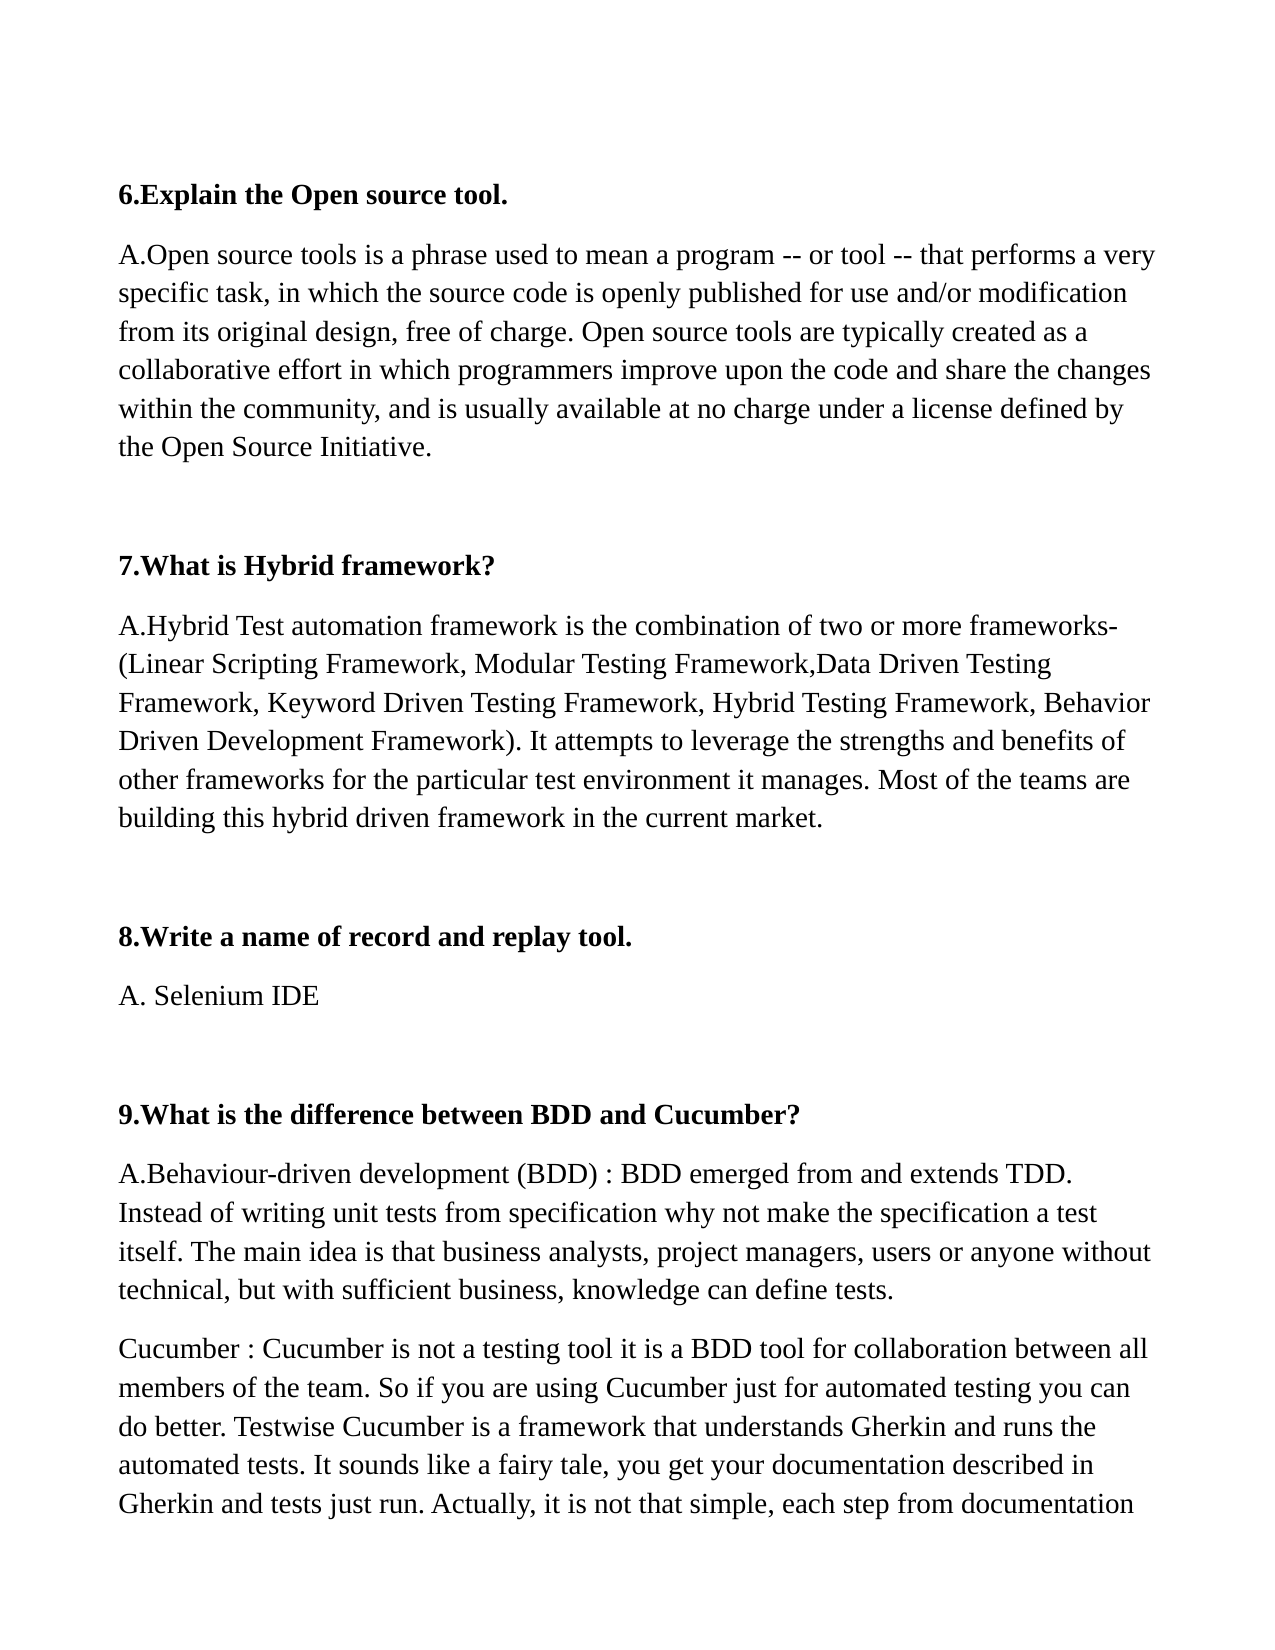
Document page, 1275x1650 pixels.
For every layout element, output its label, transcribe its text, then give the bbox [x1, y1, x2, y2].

text 9.What is the difference between BDD and Cucumber? [118, 1097, 1157, 1131]
text A.Hybrid Test automation framework is the combination of two or more frameworks- (Linear Scripting Framework, Modular Testing Framework,Data Driven Testing Framework, Keyword Driven Testing Framework, Hybrid Testing Framework, Behavior Driven Development Framework). It attempts to leverage the strengths and benefits of other frameworks for the particular test environment it manages. Most of the teams are building this hybrid driven framework in the current market. [118, 608, 1157, 834]
text A. Selenium IDE [118, 978, 1157, 1012]
text Cucumber : Cucumber is not a testing tool it is a BDD tool for collaboration between all members of the team. So if you are using Cucumber just for automated testing you can do better. Testwise Cucumber is a framework that understands Gherkin and runs the automated tests. It sounds like a fairy tale, you get your documentation described in Gherkin and tests just run. Actually, it is not that simple, each step from documentation [118, 1332, 1157, 1519]
text 8.Write a name of record and replay tool. [118, 919, 1157, 953]
text A.Behaviour-driven development (BDD) : BDD emerged from and extends TDD. Instead of writing unit tests from specification why not make the specification a test itself. The main idea is that business analysts, project managers, users or anyone without technical, but with sufficient business, knowledge can define tests. [118, 1157, 1157, 1306]
text A.Open source tools is a phrase used to mean a program -- or tool -- that performs a very specific task, in which the source code is openly published for use and/or modification from its original design, free of charge. Open source tools are typically created as a collaborative effort in which programmers improve upon the code and share the changes within the community, and is usually available at no charge under a license defined by the Open Source Initiative. [118, 237, 1157, 463]
text 7.What is Hybrid framework? [118, 548, 1157, 582]
text 6.Explain the Open source tool. [118, 177, 1157, 211]
